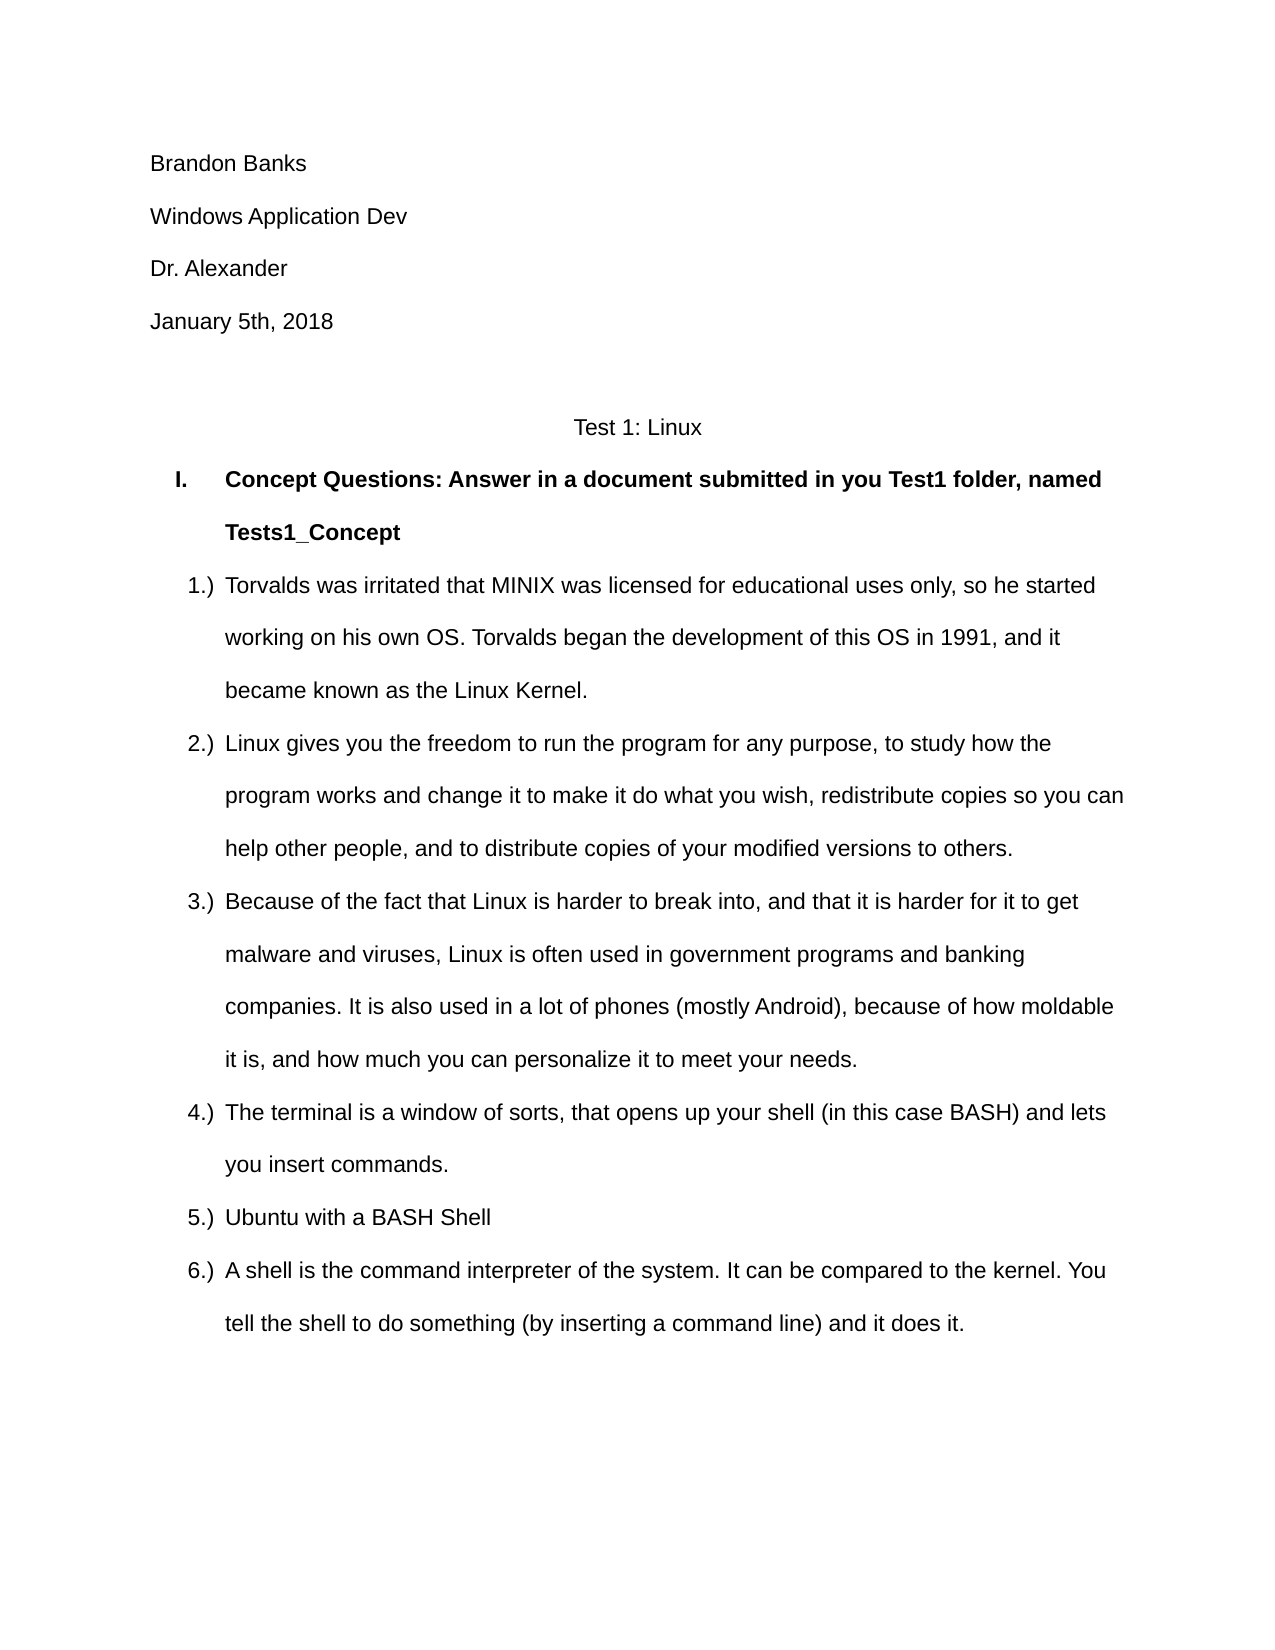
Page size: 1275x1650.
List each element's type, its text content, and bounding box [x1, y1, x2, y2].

text Dr. Alexander [150, 255, 1125, 282]
list A shell is the command interpreter of the system. It can be compared to the kernel. You tell the shell to do something (by inserting a command line) and it does it. [187, 1257, 1125, 1336]
list Ubuntu with a BASH Shell [187, 1204, 1125, 1231]
text Test 1: Linux [150, 413, 1125, 440]
text Windows Application Dev [150, 203, 1125, 229]
list The terminal is a window of sorts, that opens up your shell (in this case BASH) and lets you insert commands. [187, 1099, 1125, 1178]
text Brandon Banks [150, 150, 1125, 176]
list Because of the fact that Linux is harder to break into, and that it is harder for it to get malware and viruses, Linux is often used in government programs and banking companies. It is also used in a lot of phones (mostly Android), because of how moldable it is, and how much you can personalize it to meet your needs. [187, 888, 1125, 1072]
list Linux gives you the freedom to run the program for any purpose, to study how the program works and change it to make it do what you wish, redistribute copies so you can help other people, and to distribute copies of your modified versions to others. [187, 730, 1125, 862]
list Concept Questions: Answer in a document submitted in you Test1 folder, named Tests1_Concept [187, 466, 1125, 545]
text January 5th, 2018 [150, 308, 1125, 334]
list Torvalds was irritated that MINIX was licensed for educational uses only, so he started working on his own OS. Torvalds began the development of this OS in 1991, and it became known as the Linux Kernel. [187, 572, 1125, 703]
